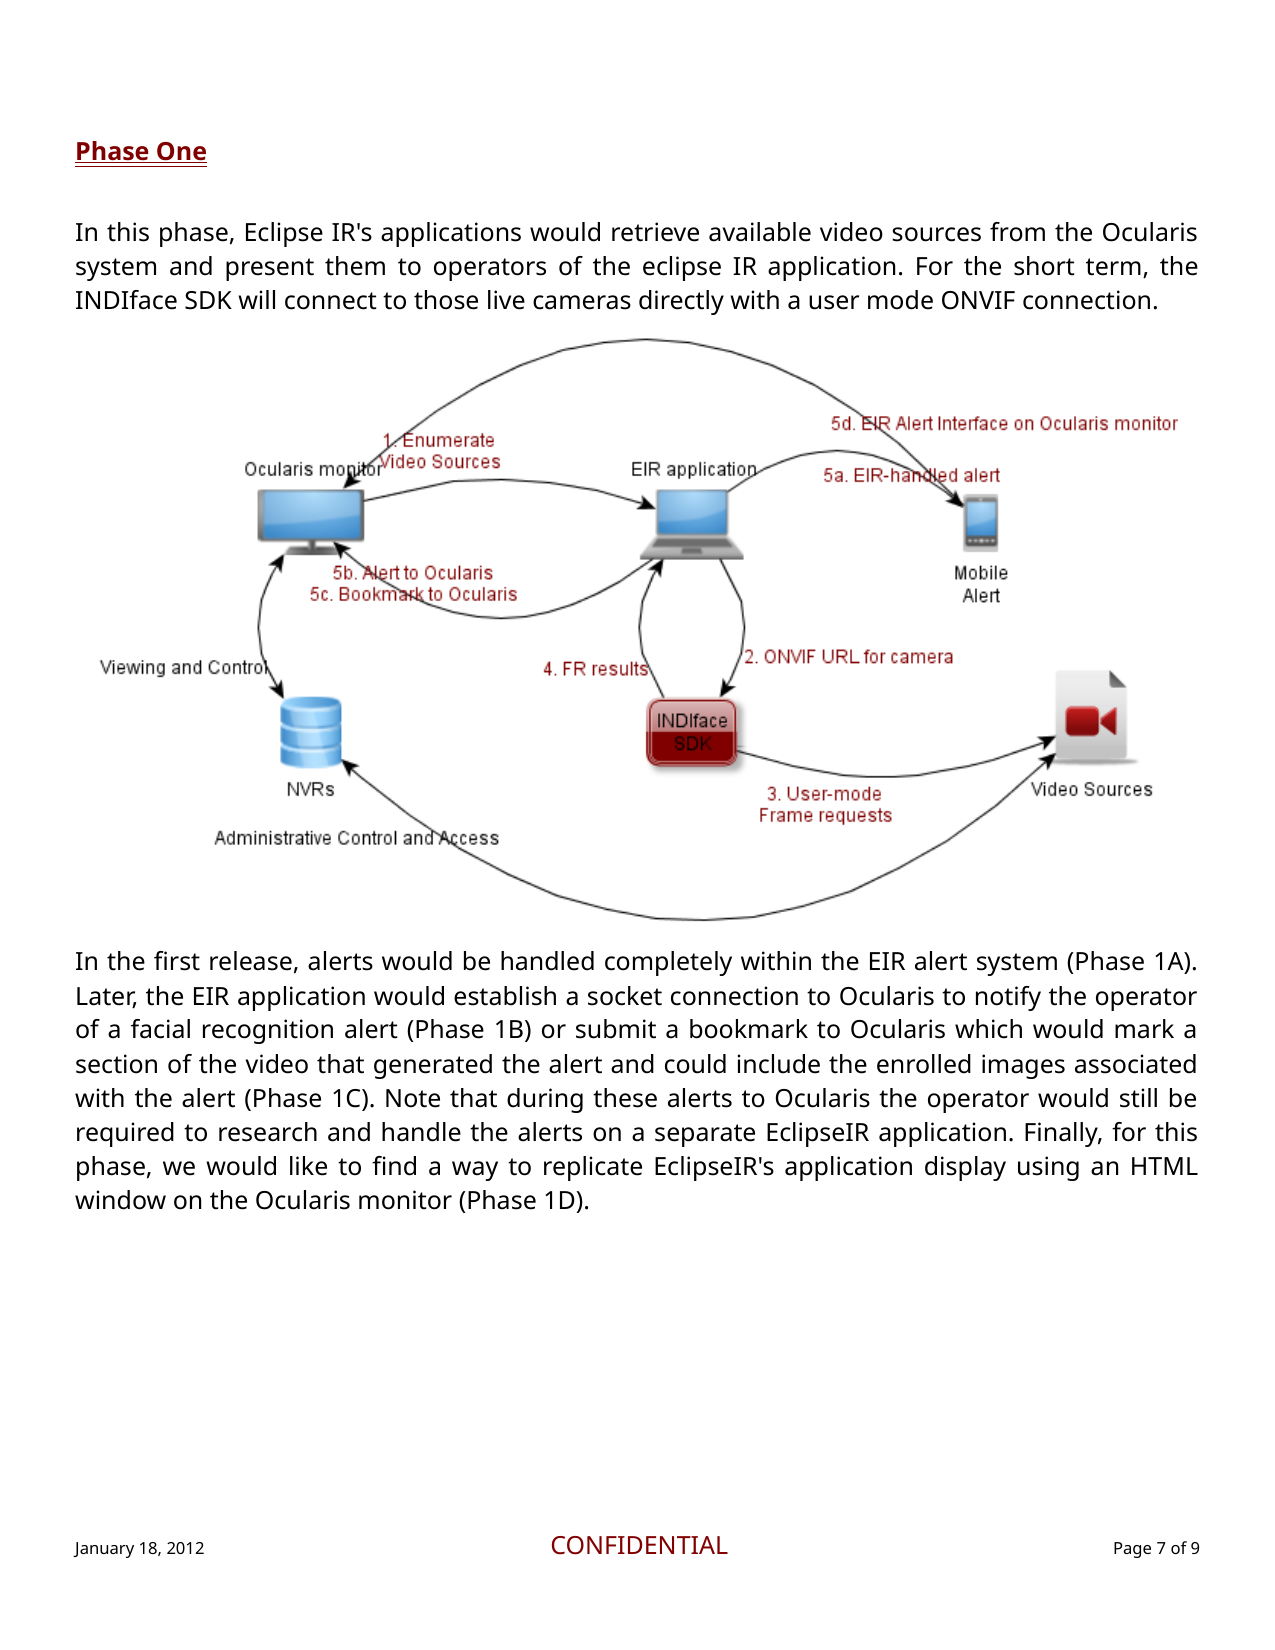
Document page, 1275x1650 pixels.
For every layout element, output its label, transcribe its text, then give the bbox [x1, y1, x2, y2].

picture [75, 316, 1200, 944]
text In the first release, alerts would be handled completely within the EIR alert system (Phase 1A). Later, the EIR application would establish a socket connection to Ocularis to notify the operator of a facial recognition alert (Phase 1B) or submit a bookmark to Ocularis which would mark a section of the video that generated the alert and could include the enrolled images associated with the alert (Phase 1C). Note that during these alerts to Ocularis the operator would still be required to research and handle the alerts on a separate EclipseIR application. Finally, for this phase, we would like to find a way to replicate EclipseIR's application display using an HTML window on the Ocularis monitor (Phase 1D). [75, 944, 1200, 1217]
subtitle Phase One [75, 134, 1200, 168]
text In this phase, Eclipse IR's applications would retrieve available video sources from the Ocularis system and present them to operators of the eclipse IR application. For the short term, the INDIface SDK will connect to those live cameras directly with a user mode ONVIF connection. [75, 215, 1200, 316]
